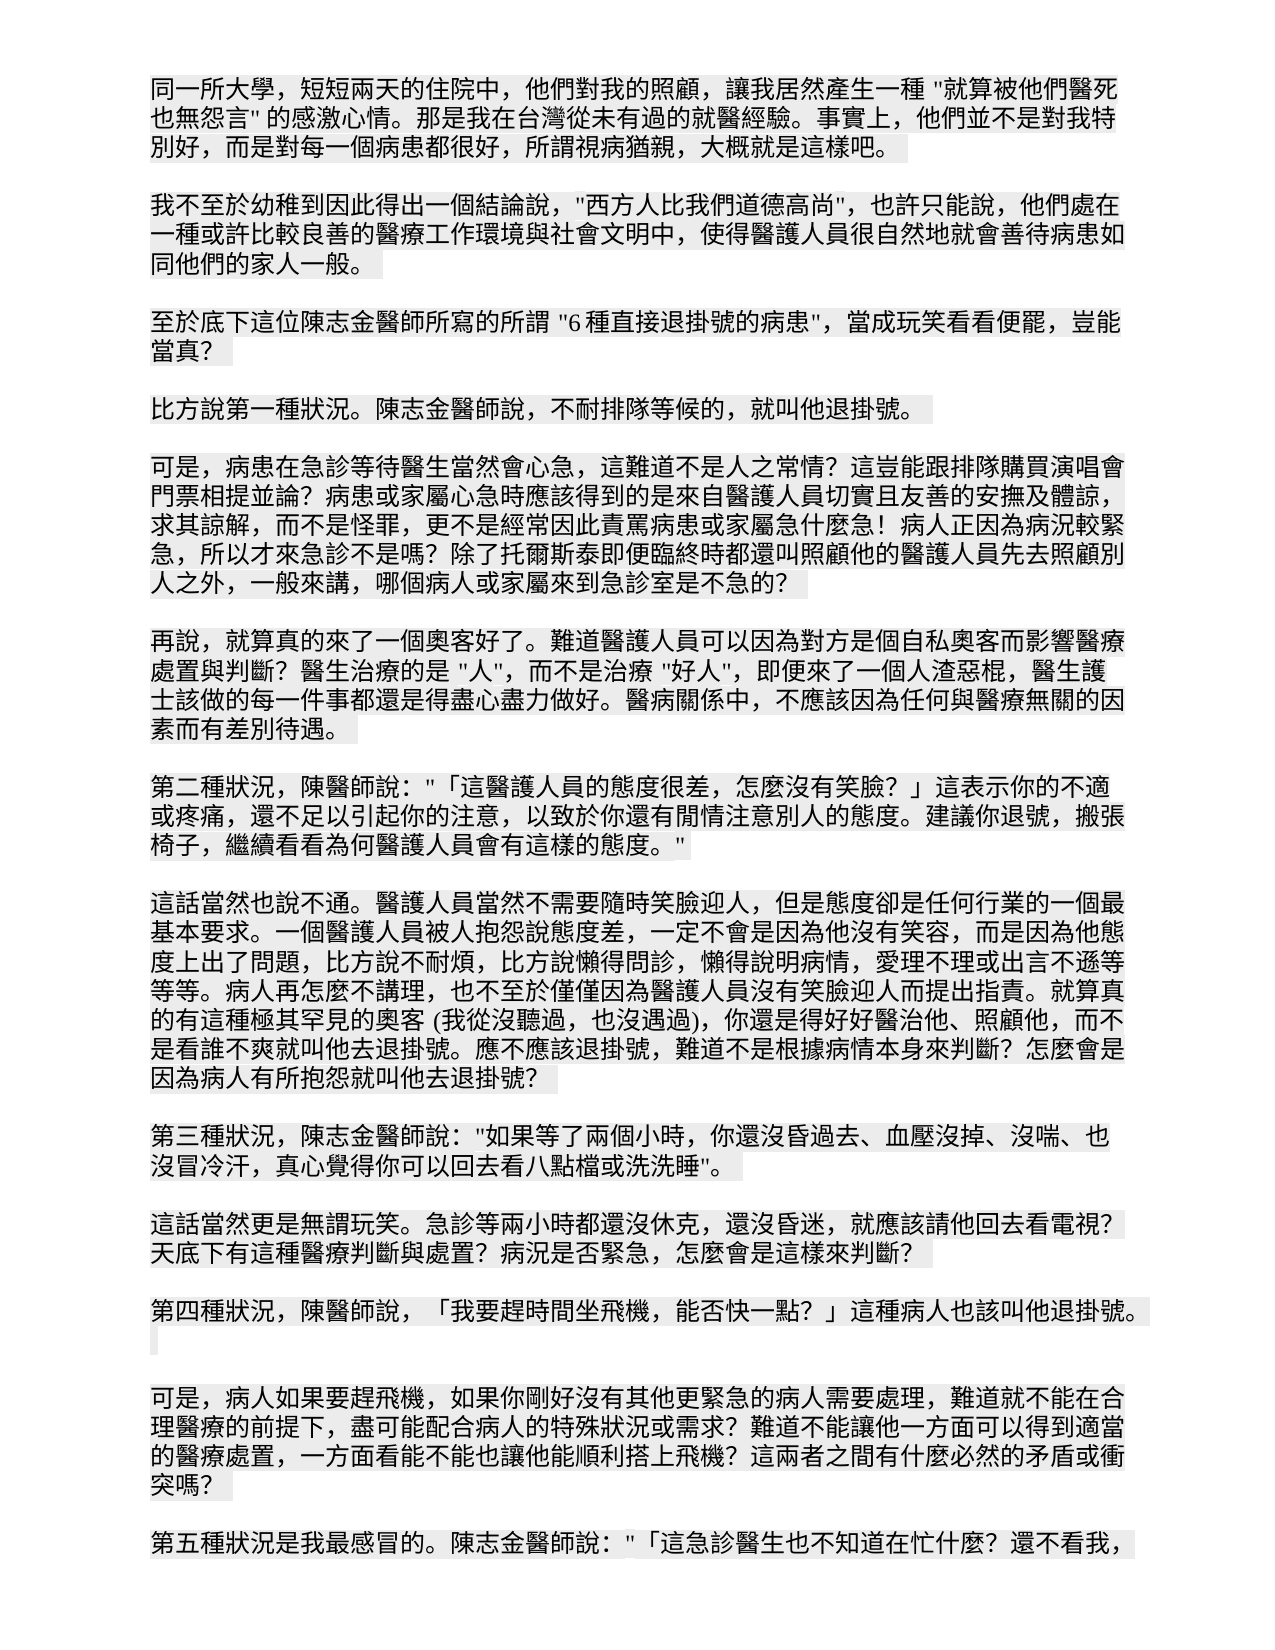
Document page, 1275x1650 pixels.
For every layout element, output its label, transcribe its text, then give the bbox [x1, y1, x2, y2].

text 在台灣，做為一個醫生，特別是做為一個擁有豐富急診經驗的醫師，恐怕很難不遇到一些很不講理、似乎以消費者自居的病患及家屬，往往頤指氣使，強人所難 (例如明明沒有空床可住院，硬要我無中生有安排床位)。有些時候，甚至動粗或羞辱謾罵。特別是深夜值班時，身心交瘁之餘，遇到這類病患或家屬，常感疲憊與挫折。台灣醫療工作環境之艱難，完全不是西方社會所能想像。每次跟西方人講起台灣種種醫療怪象，他們總以為我是在開玩笑或誇大其辭。 二十年前，在劍橋附設教學醫院擔任訪問學者時，有個英國本地的該院醫師同事投書報社，抱怨病患太多，讓他根本應接不暇，既影響醫療品質，也影響了他的生活品質。他在文章結尾嘲諷說，"病患這麼多，難道我是在戰亂地區工作？" 這醫師抱怨病患太多，究竟有多少呢？文章裏頭說，他光是一星期就看了幾十個病人。我看了覺得很好笑，於是就跟其他幾個來自歐洲各國的醫師說，幾十個病人我不用一星期，差不多一兩小時就能看完。他們聽了，哈哈一笑，似乎以為我是在亂開玩笑，但我說的是事實。 台灣就醫太方便了，方便到就好像隨時都可以到超商買個茶葉蛋吃那樣簡單。另一方面，因為醫療給付太少，同時也因為醫界習慣把利潤擺第一，許多醫院或診所為了衝業績拼生存，於是也就不惜以最快的速度盡可能處理最大量的病患，甚至開出大量不必要的藥方。 在我仍是醫學生的八零年代，在台灣當醫生頗有威嚴，儼然法官，說一不二，病患往往乖得跟什麼似的。曾幾何時，醫療變成一種消費，病人變客人，以顧客自居，動輒把醫護人員當服務員使喚，或是濫用醫療資源。以前在台北馬偕醫院急診工作時，附近聲色場所多，夜生活多，經常有一些半夜不睡覺的人竟然也來掛急診，有些甚至是看完午夜場電影， "路過" 吃宵夜 "順便" 來急診拿個安眠藥，害我經常得從睡夢中驚醒，趕緊衝來急診。你勸他隔天去看門診，畢竟這裏是急診，不是麥當勞的快速取餐通道，而且最好也不要直接就只是想拿安眠藥了事，因為說不定你的睡眠問題背後並非只是單純失眠；況且再加上藥癮疑慮，安眠藥豈是可以亂開？ 有些病人會因此不耐煩，以為你是在刁難他。其實我若不是因為在乎他的健康，隨便開個安眠藥給他，我自己也可以馬上再回去值班室睡覺，何樂不為？何必花那麼多唇舌說服他改掛當天早上的門診？ 種種問題，都是台灣醫療現實，而且似乎都是台灣特有的怪象。但我還是得說，與其說醫病關係的破壞是出在病患或家屬本身，倒不如說是一種制度結構性的問題所致。撇開制度不談，雙方其實都有責任，而且問題恐怕主要還是在醫護人員這一方，而不是病人或家屬。畢竟一個人生了病，對醫護人員基本上應該都還是畢恭畢敬的，誰會想去得罪一個正在幫自己解決病痛的醫生或護士？ 我當醫生的經驗很豐富，但是當病人的經驗也不少。當我就醫，當對方不知道我也是醫生時，我發現，態度良好、工作盡責的醫生和護士其實很少見，偶而遇到一個，往往讓我驚為天人。在英國卻不然，絕大部份醫生護士極為親切而友善，問診非常仔細且有耐心。有一次，我在英國得了肺炎住院，我的主治醫生和護士始終都不知道我就是醫生，而且還是同一所大學，短短兩天的住院中，他們對我的照顧，讓我居然產生一種 "就算被他們醫死也無怨言" 的感激心情。那是我在台灣從未有過的就醫經驗。事實上，他們並不是對我特別好，而是對每一個病患都很好，所謂視病猶親，大概就是這樣吧。 我不至於幼稚到因此得出一個結論說，"西方人比我們道德高尚"，也許只能說，他們處在一種或許比較良善的醫療工作環境與社會文明中，使得醫護人員很自然地就會善待病患如同他們的家人一般。 至於底下這位陳志金醫師所寫的所謂 "6種直接退掛號的病患"，當成玩笑看看便罷，豈能當真？ 比方說第一種狀況。陳志金醫師說，不耐排隊等候的，就叫他退掛號。 可是，病患在急診等待醫生當然會心急，這難道不是人之常情？這豈能跟排隊購買演唱會門票相提並論？病患或家屬心急時應該得到的是來自醫護人員切實且友善的安撫及體諒，求其諒解，而不是怪罪，更不是經常因此責罵病患或家屬急什麼急！病人正因為病況較緊急，所以才來急診不是嗎？除了托爾斯泰即便臨終時都還叫照顧他的醫護人員先去照顧別人之外，一般來講，哪個病人或家屬來到急診室是不急的？ 再說，就算真的來了一個奧客好了。難道醫護人員可以因為對方是個自私奧客而影響醫療處置與判斷？醫生治療的是 "人"，而不是治療 "好人"，即便來了一個人渣惡棍，醫生護士該做的每一件事都還是得盡心盡力做好。醫病關係中，不應該因為任何與醫療無關的因素而有差別待遇。 第二種狀況，陳醫師說："「這醫護人員的態度很差，怎麼沒有笑臉？」這表示你的不適或疼痛，還不足以引起你的注意，以致於你還有閒情注意別人的態度。建議你退號，搬張椅子，繼續看看為何醫護人員會有這樣的態度。" 這話當然也說不通。醫護人員當然不需要隨時笑臉迎人，但是態度卻是任何行業的一個最基本要求。一個醫護人員被人抱怨說態度差，一定不會是因為他沒有笑容，而是因為他態度上出了問題，比方說不耐煩，比方說懶得問診，懶得說明病情，愛理不理或出言不遜等等等。病人再怎麼不講理，也不至於僅僅因為醫護人員沒有笑臉迎人而提出指責。就算真的有這種極其罕見的奧客 (我從沒聽過，也沒遇過)，你還是得好好醫治他、照顧他，而不是看誰不爽就叫他去退掛號。應不應該退掛號，難道不是根據病情本身來判斷？怎麼會是因為病人有所抱怨就叫他去退掛號？ 第三種狀況，陳志金醫師說："如果等了兩個小時，你還沒昏過去、血壓沒掉、沒喘、也沒冒冷汗，真心覺得你可以回去看八點檔或洗洗睡"。 這話當然更是無謂玩笑。急診等兩小時都還沒休克，還沒昏迷，就應該請他回去看電視？天底下有這種醫療判斷與處置？病況是否緊急，怎麼會是這樣來判斷？ 第四種狀況，陳醫師說，「我要趕時間坐飛機，能否快一點？」這種病人也該叫他退掛號。 可是，病人如果要趕飛機，如果你剛好沒有其他更緊急的病人需要處理，難道就不能在合理醫療的前提下，盡可能配合病人的特殊狀況或需求？難道不能讓他一方面可以得到適當的醫療處置，一方面看能不能也讓他能順利搭上飛機？這兩者之間有什麼必然的矛盾或衝突嗎？ 第五種狀況是我最感冒的。陳志金醫師說："「這急診醫生也不知道在忙什麼？還不看我，到底有沒有醫德？」如果你要看醫德而不是急診，建議可以在關渡下車。" 首先，我不明白，醫生又不是小孩子，也不是剛出社會，如果病人覺得等太久而不爽，罵上兩句 "沒醫德"，難道醫生聽了就因此而心碎、崩潰？非得因此叫病人去退掛號不可？ 我更感冒的是最後一句："如果你要看醫德而不是急診，建議可以在關渡下車"。陳志金醫師顯然是在羞辱位於關渡的和信醫院。我不知道為什麼，和信醫院 (以及黃達夫院長) 似乎是近年來許多媒體捧出來的名嘴型醫師特別喜歡炮轟的對象；炮轟的說法往往是說和信醫院的醫德是假的，偽善的，欺世盜名的，沒有真醫術只有假醫德。我不知道這樣一些完全與事實相反的污名究竟從何而來。 深層原因想必是與醫界的人事派別鬥爭有關，至於表面原因則是肇因於上次的八仙 "塵爆"。和信不是區域緊急醫療中心的後送醫院，因為它是癌症專科醫院，沒有燒燙傷的相關醫療人力與專業，因此招來罵名。但是，你若硬是要把病人送過去，他簡單處理一下傷口，還是得轉診到其它醫院。既然如此，何必多此一舉？ 我並不是說應該或不應該發展出相關人員配備進而把和信納入緊急醫療網，而是說，一家醫院，假若不在後送醫院名單上，而且確實沒有能力處理某種傷病時，難道你認為他應該硬著頭皮去處理病患才叫做醫者風範嗎？如果你是病患，你會做出哪一種選擇？多走一點路，直接來到有能力處理的醫院？還是不管三七二十一，看到醫院或診所就先送進去再說，然後耽擱一段時間後再趕緊轉診？總之，我看不出來和信在這事情上哪裏有道德問題而應該被如此污名化？ 我當然不敢說我看過全世界的醫院或醫師，但我應該遠遠比一般的醫生還更加接觸過國內外各類型的醫療機構，從南到北，由西到東，從國內到國外，從醫學中心到各地診所及衛生所等等等各種醫療機構文化與生態，我都頗有實務經驗。老實說，不管國內或國外，我從未看過一個比和信醫院更好的醫院，不管是醫術或所謂醫德，都是第一流，甚至在其癌症專業上更是勝過西方文明國家例如像劍橋那樣的所謂世界級醫院。我常想寫些文章來表達我對和信醫院的敬意，事實上多年來我也確實寫過不少，只是從未公開，因為怕掛一漏萬，根本寫不出它的好。它的好，很微妙，很細膩。如果魔鬼藏在細節裏，天使想必也是同樣存在微妙隱約之處。 許多時候，當我對台灣醫界從上到下種種黑心作為或視病如仇、利潤至上的普遍現象感到可悲時，事實上，和信給了我心理上一個很大的安慰。我曾經有過幾次機會可以去和信工作，但都放棄了，主要原因就是覺得自己心在研究而非實務，心在哲學而非醫學，而且八成以上的時間都是在照顧家人與處理柴米油鹽食衣住行等各項生活例行事務，實在分身乏術。簡單說就是，我覺得自己配不上和信，除非我改變個人志向，把整個心思轉向醫學，轉向臨床工作，甚至改變整個生活角色，或許才有可能配得上和信的高標準。 除了和信之外，世界上應該沒有其它任何一家醫院會讓我有這樣一種 "自嘆不如"、"配不上" 的顧慮。做為一個醫生，在臨床上，我只能盡量做到無過無害，但沒法盡心盡力，與和信之時時以病患健康為念，實在相去甚遠。 我無須為和信辯解，因為它的好根本毋庸置疑，不管是醫術或醫德都是第一流。我很難想像在台灣這樣一種專業敗壞的社會中竟然會有和信這樣一所可說是舉世罕見的醫院；它盡一切努力想要善待病患，照顧好他們的健康，而非以營利為目的。我跟黃院長也許在政治上或一些社會制度上看法有相當大的不同，但他一心以病患健康與福祉為念，二十幾年來，確實深深感動我。我這輩子也許已經沒有機會 "報答" 和信這樣一種良善之心，看看下輩子還有沒有這個榮幸能與君共舞。 人活著，需要一種一種典範，一種燈塔；沒有它，就沒有光，我將不知自己身在何處，不知所為而來，去向何方，找不到回家的路。日益世俗化的年代，豺狼當道，狗屁理想滿天飛，似乎連神明也換了一副可鄙的臉譜，很多年少時候的 "燈塔" 都一一幻滅了，但是，黃院長及和信醫院至少在心懷病患這一點上，讓我相信，原來世界上確實還真有些人事物是當真的，由衷的，以命相許的。 陳真 2016. 07. 27. ====================== 「這6種情況請直接退掛號」 醫師 po文獲推爆 奇摩新聞 2016年7月26日 藝人邱凱偉（Darren）日前出國前因身體不適掛急診，等候1小時後、詢問醫師何時能看診，醫生回他「不能等就不要看」，他因而甩頭走人，還在臉書po文批評。對此，奇美醫院加護醫學部主治醫師陳志金昨晚在臉書發文，提及6種掛急診「退掛號」的情況，引發熱烈迴響。 Darren昨天發文抱怨馬偕醫院急診醫師表示，出國前身體感到不適就掛急診，掛號時就覺得櫃台醫護人員態度待加強，接著等近1小時後，他詢問一旁醫護人員，醫護人員回「前面還有幾組病人，所以可能要再多等一會。」 他說，「我有點趕時間、要坐飛機，能否稍微快點？」附近醫生說，「不能等就不要看啊。」讓Darren覺得非常不禮貌，也讓人無法接受，於是他二話不說、退費走人，直批「這樣的人品憑什麼當醫生，還能以他那尊貴的醫德替人看病？」 對此，奇美醫學中心醫師陳志金在臉書撰文指出，在掛急診時，如果有以下情況，就可以直接退掛號了！狀況包括「什麼時候輪到我？為什麼我要排隊」、「這醫護人員的態度很差，怎麼沒有笑臉」、「我要趕時間坐飛機，能否快一點」等。po文至今已獲4萬網友按讚、近萬人分享。 陳志金臉書po文如下： 在掛急診時，如果你有以下情況，就可以直接退掛號了！ 1. 「這麼多人排隊掛號，什麼時候輪到我？為什麼我要排隊？」你在排iphone/演唱會門票時會不會有這樣的念頭？如果不會，那表示買iphone/演講會的票，比你看急診更重要，所以你可以直接退掛號了 ！ 2.「這醫護人員的態度很差，怎麼沒有笑臉？」這表示你的不適或疼痛，還不足以引起你的注意，以致於你還有閒情注意別人的態度。建議你退號，搬張椅子，繼續看看為何醫護人員會有這樣的態度。 3. 「等了兩小時，為什麼還沒輪到我看？」如果等了兩個小時，你沒昏過去、血壓沒掉、沒喘、也沒冒冷汗，真心覺得你可以回去看八點檔或洗洗睡。 4. 「我要趕時間坐飛機，能否快一點？」如果醫生跟你說，你得要住院、放棄飛行，你會不會放棄？如果不會， 那你還是去趕飛機好了！ 5. 「這急診醫生也不知道在忙什麼？還不看我，到底有沒有醫德？」如果你要看醫德而不是急診，建議可以在關渡下車。 6.「空服人員貼心的幫我量體溫，在她們的細心照料之下，我體溫從39.1度慢慢降到36.7度。」如果這經驗讓你很愉悅，那你早該離開急診去趕飛機的，因為你的病不需要在急診治療。 [150, 75, 1125, 1559]
